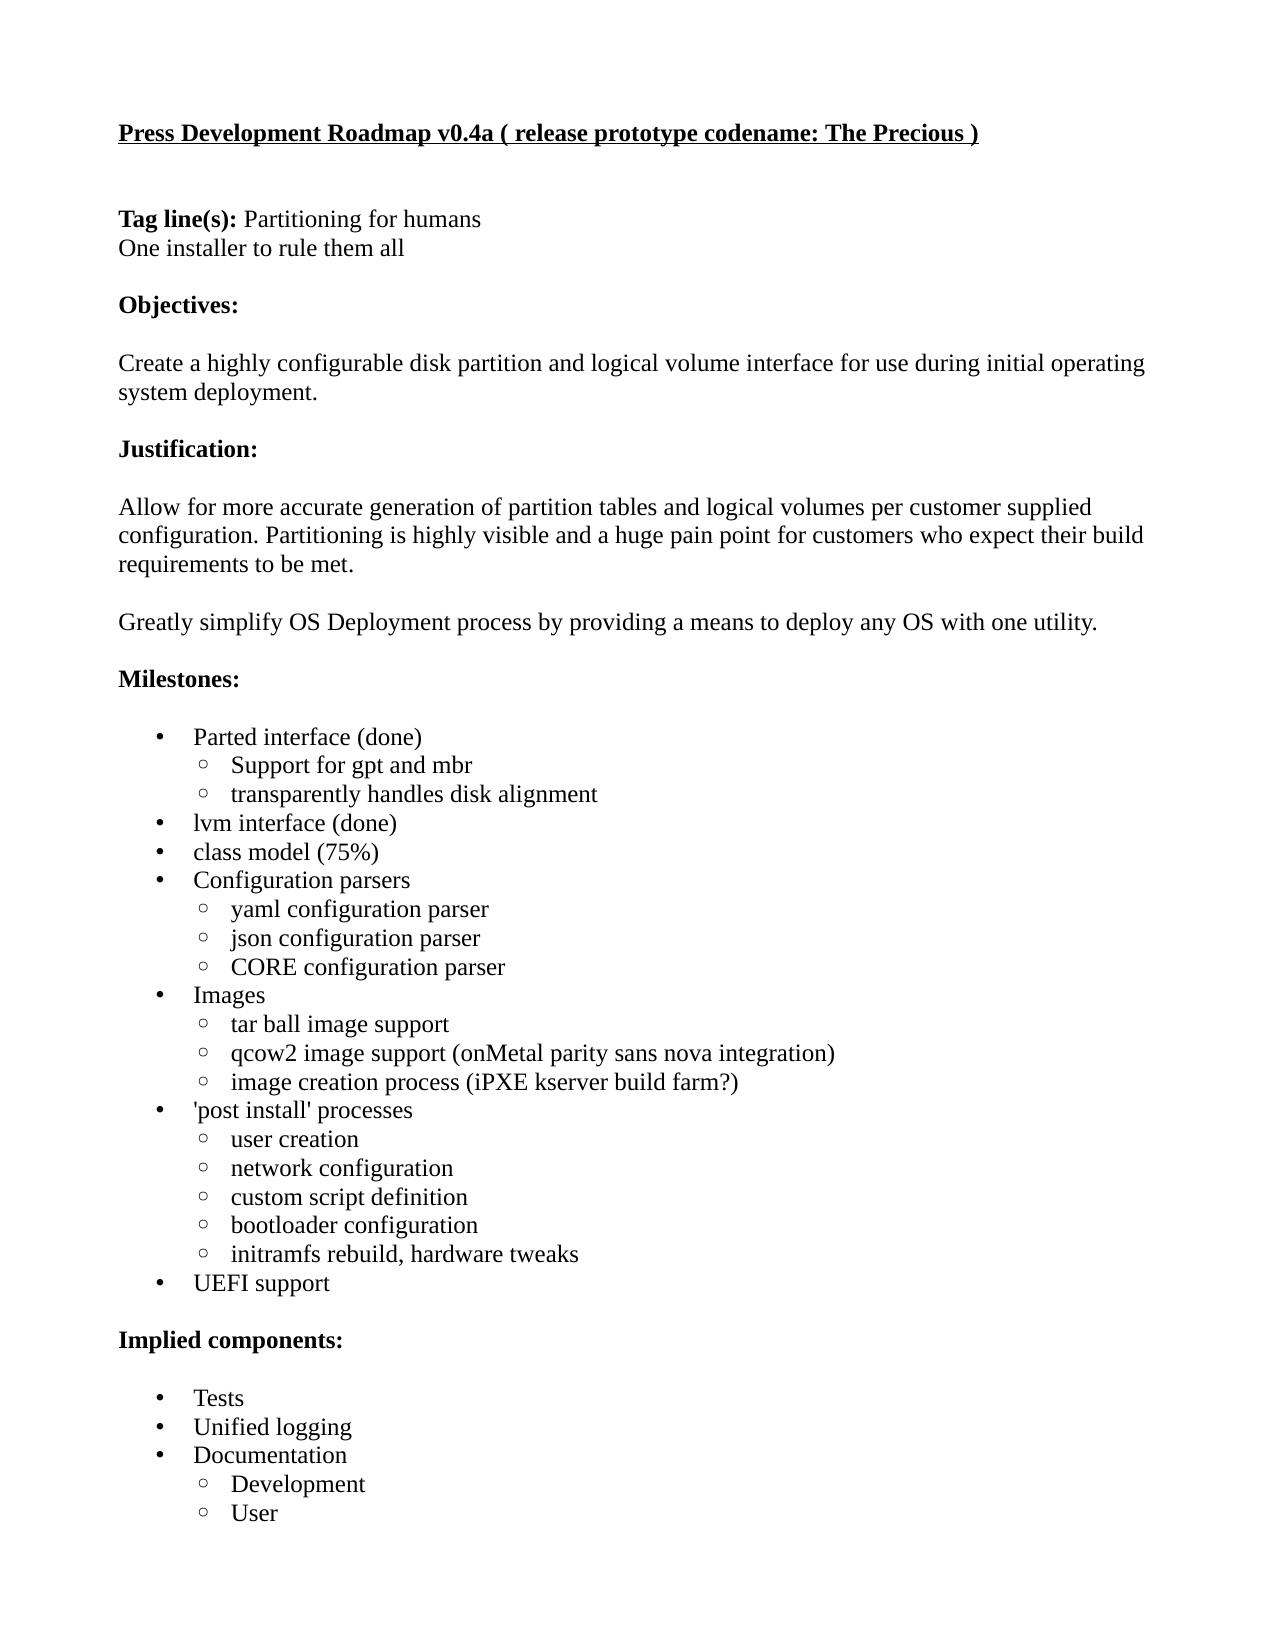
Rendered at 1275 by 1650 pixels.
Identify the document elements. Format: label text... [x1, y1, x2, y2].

list network configuration [193, 1153, 1157, 1182]
list User [193, 1498, 1157, 1527]
text Create a highly configurable disk partition and logical volume interface for use during initial operating system deployment. [118, 348, 1157, 406]
list lvm interface (done) [156, 808, 1157, 837]
text Objectives: [118, 291, 1157, 319]
list user creation [193, 1124, 1157, 1153]
list json configuration parser [193, 923, 1157, 952]
list class model (75%) [156, 837, 1157, 866]
list tar ball image support [193, 1009, 1157, 1038]
text Tag line(s): Partitioning for humans [118, 204, 1157, 233]
list yaml configuration parser [193, 894, 1157, 923]
list transparently handles disk alignment [193, 779, 1157, 808]
list qcow2 image support (onMetal parity sans nova integration) [193, 1038, 1157, 1067]
text Allow for more accurate generation of partition tables and logical volumes per customer supplied configuration. Partitioning is highly visible and a huge pain point for customers who expect their build requirements to be met. [118, 492, 1157, 578]
list Documentation [156, 1441, 1157, 1469]
list 'post install' processes [156, 1096, 1157, 1124]
list CORE configuration parser [193, 952, 1157, 981]
list Unified logging [156, 1412, 1157, 1441]
list UEFI support [156, 1268, 1157, 1297]
text Implied components: [118, 1326, 1157, 1354]
list initramfs rebuild, hardware tweaks [193, 1239, 1157, 1268]
text Milestones: [118, 664, 1157, 693]
list custom script definition [193, 1182, 1157, 1211]
text Justification: [118, 434, 1157, 463]
list bootloader configuration [193, 1211, 1157, 1239]
list image creation process (iPXE kserver build farm?) [193, 1067, 1157, 1096]
list Configuration parsers [156, 866, 1157, 894]
text Press Development Roadmap v0.4a ( release prototype codename: The Precious ) [118, 118, 1157, 147]
text Greatly simplify OS Deployment process by providing a means to deploy any OS with one utility. [118, 607, 1157, 636]
list Parted interface (done) [156, 722, 1157, 751]
list Images [156, 981, 1157, 1009]
text One installer to rule them all [118, 233, 1157, 262]
list Development [193, 1469, 1157, 1498]
list Support for gpt and mbr [193, 751, 1157, 779]
list Tests [156, 1383, 1157, 1412]
